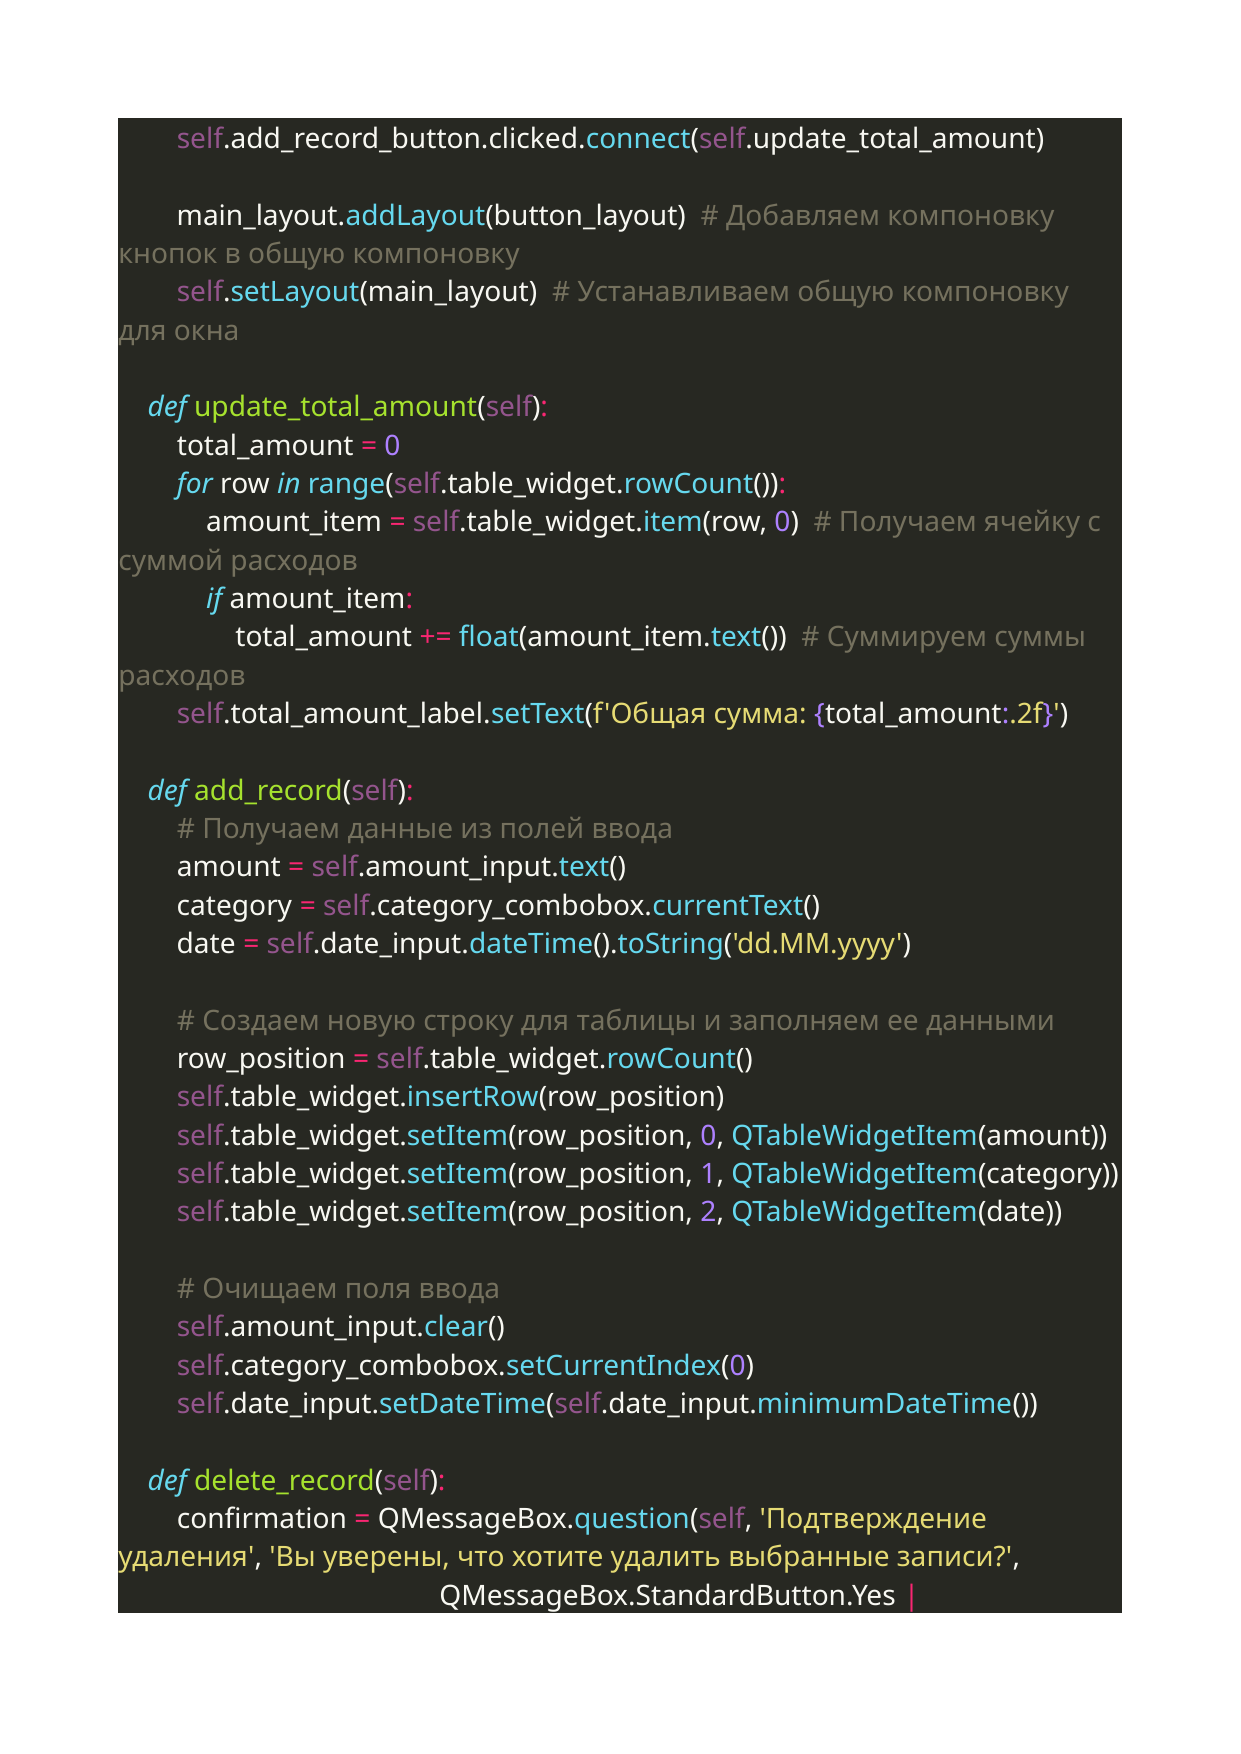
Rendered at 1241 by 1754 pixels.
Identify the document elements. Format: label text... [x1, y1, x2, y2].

text self.add_record_button.clicked.connect(self.update_total_amount) main_layout.addLayout(button_layout) # Добавляем компоновку кнопок в общую компоновку self.setLayout(main_layout) # Устанавливаем общую компоновку для окна def update_total_amount(self): total_amount = 0 for row in range(self.table_widget.rowCount()): amount_item = self.table_widget.item(row, 0) # Получаем ячейку с суммой расходов if amount_item: total_amount += float(amount_item.text()) # Суммируем суммы расходов self.total_amount_label.setText(f'Общая сумма: {total_amount:.2f}') def add_record(self): # Получаем данные из полей ввода amount = self.amount_input.text() category = self.category_combobox.currentText() date = self.date_input.dateTime().toString('dd.MM.yyyy') # Создаем новую строку для таблицы и заполняем ее данными row_position = self.table_widget.rowCount() self.table_widget.insertRow(row_position) self.table_widget.setItem(row_position, 0, QTableWidgetItem(amount)) self.table_widget.setItem(row_position, 1, QTableWidgetItem(category)) self.table_widget.setItem(row_position, 2, QTableWidgetItem(date)) # Очищаем поля ввода self.amount_input.clear() self.category_combobox.setCurrentIndex(0) self.date_input.setDateTime(self.date_input.minimumDateTime()) def delete_record(self): confirmation = QMessageBox.question(self, 'Подтверждение удаления', 'Вы уверены, что хотите удалить выбранные записи?', QMessageBox.StandardButton.Yes | [118, 118, 1122, 1613]
